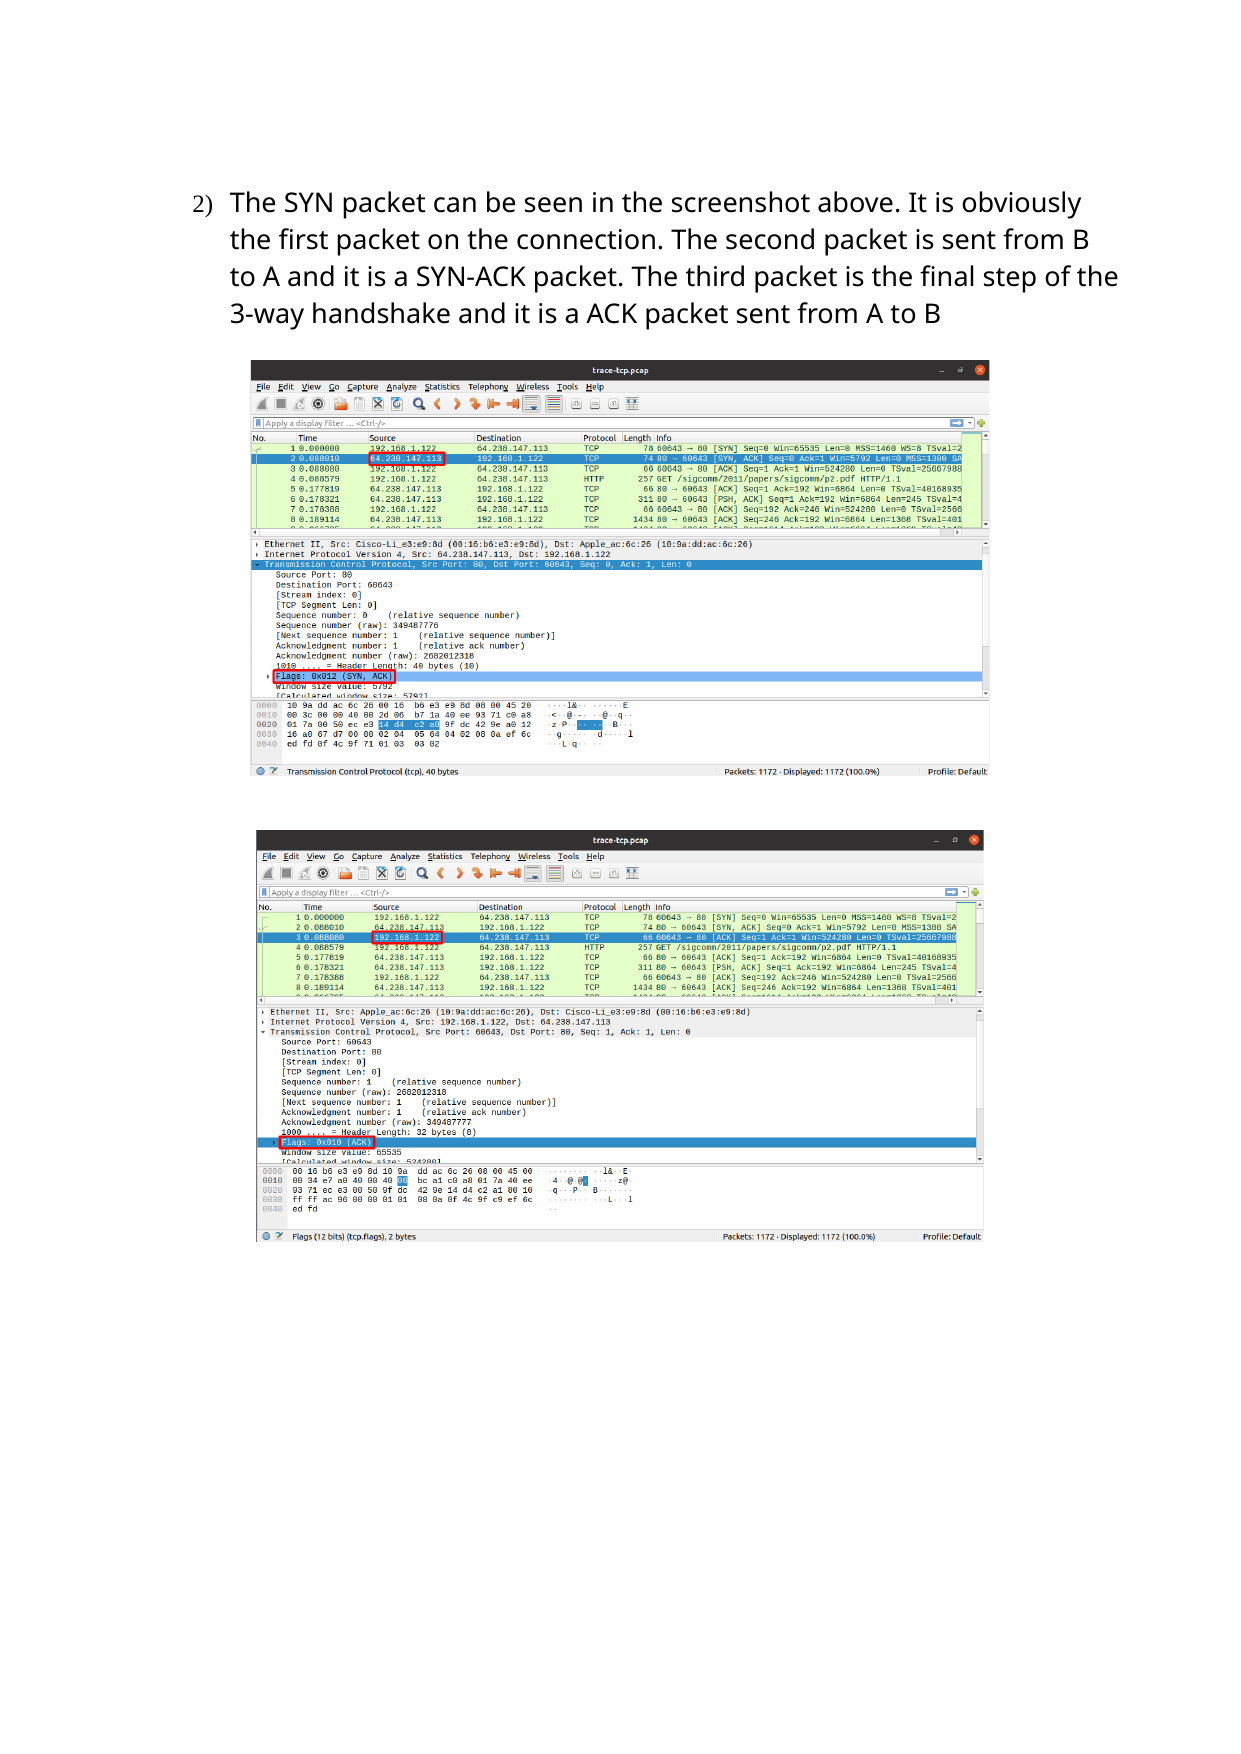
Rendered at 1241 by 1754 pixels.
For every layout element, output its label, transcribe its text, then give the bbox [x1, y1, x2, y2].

list The SYN packet can be seen in the screenshot above. It is obviously the first packet on the connection. The second packet is sent from B to A and it is a SYN-ACK packet. The third packet is the final step of the 3-way handshake and it is a ACK packet sent from A to B [192, 184, 1122, 331]
